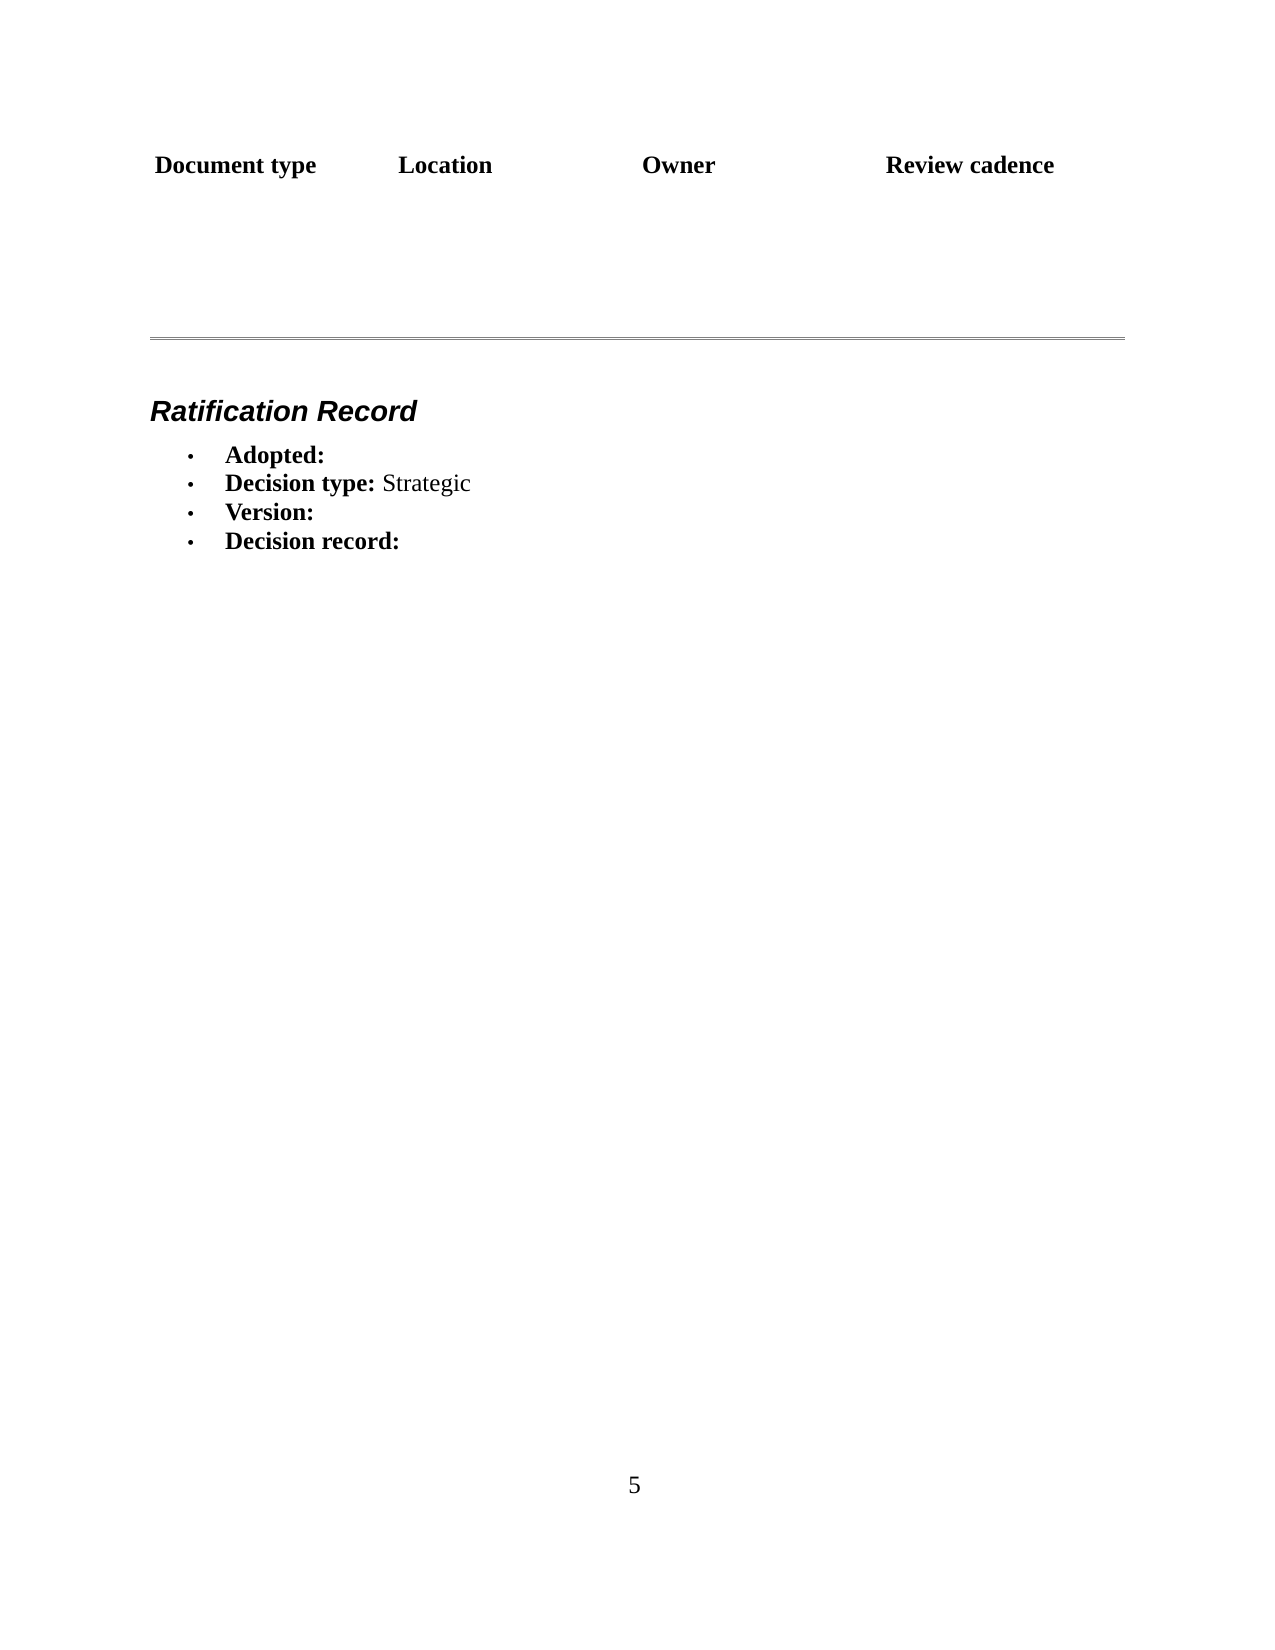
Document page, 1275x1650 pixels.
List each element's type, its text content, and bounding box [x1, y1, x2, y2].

table_header Location [394, 150, 637, 179]
list Decision record: [187, 526, 1125, 555]
list Adopted: [187, 440, 1125, 468]
list Decision type: Strategic [187, 468, 1125, 497]
table_cell [881, 236, 1125, 265]
table_cell [638, 236, 881, 265]
table_cell [150, 294, 394, 322]
table_cell [881, 208, 1125, 236]
table_header Document type [150, 150, 394, 179]
table_cell [881, 294, 1125, 322]
table_header Review cadence [881, 150, 1125, 179]
table_cell [881, 265, 1125, 294]
table_header Owner [638, 150, 881, 179]
table_cell [394, 294, 637, 322]
table_cell [150, 265, 394, 294]
table_cell [150, 208, 394, 236]
table_cell [881, 179, 1125, 207]
subtitle Ratification Record [150, 394, 1125, 427]
table_cell [638, 179, 881, 207]
table_cell [394, 265, 637, 294]
list Version: [187, 497, 1125, 526]
table_cell [638, 265, 881, 294]
table_cell [150, 179, 394, 207]
table_cell [394, 236, 637, 265]
table_cell [394, 179, 637, 207]
table_cell [638, 208, 881, 236]
table_cell [394, 208, 637, 236]
table_cell [150, 236, 394, 265]
table_cell [638, 294, 881, 322]
